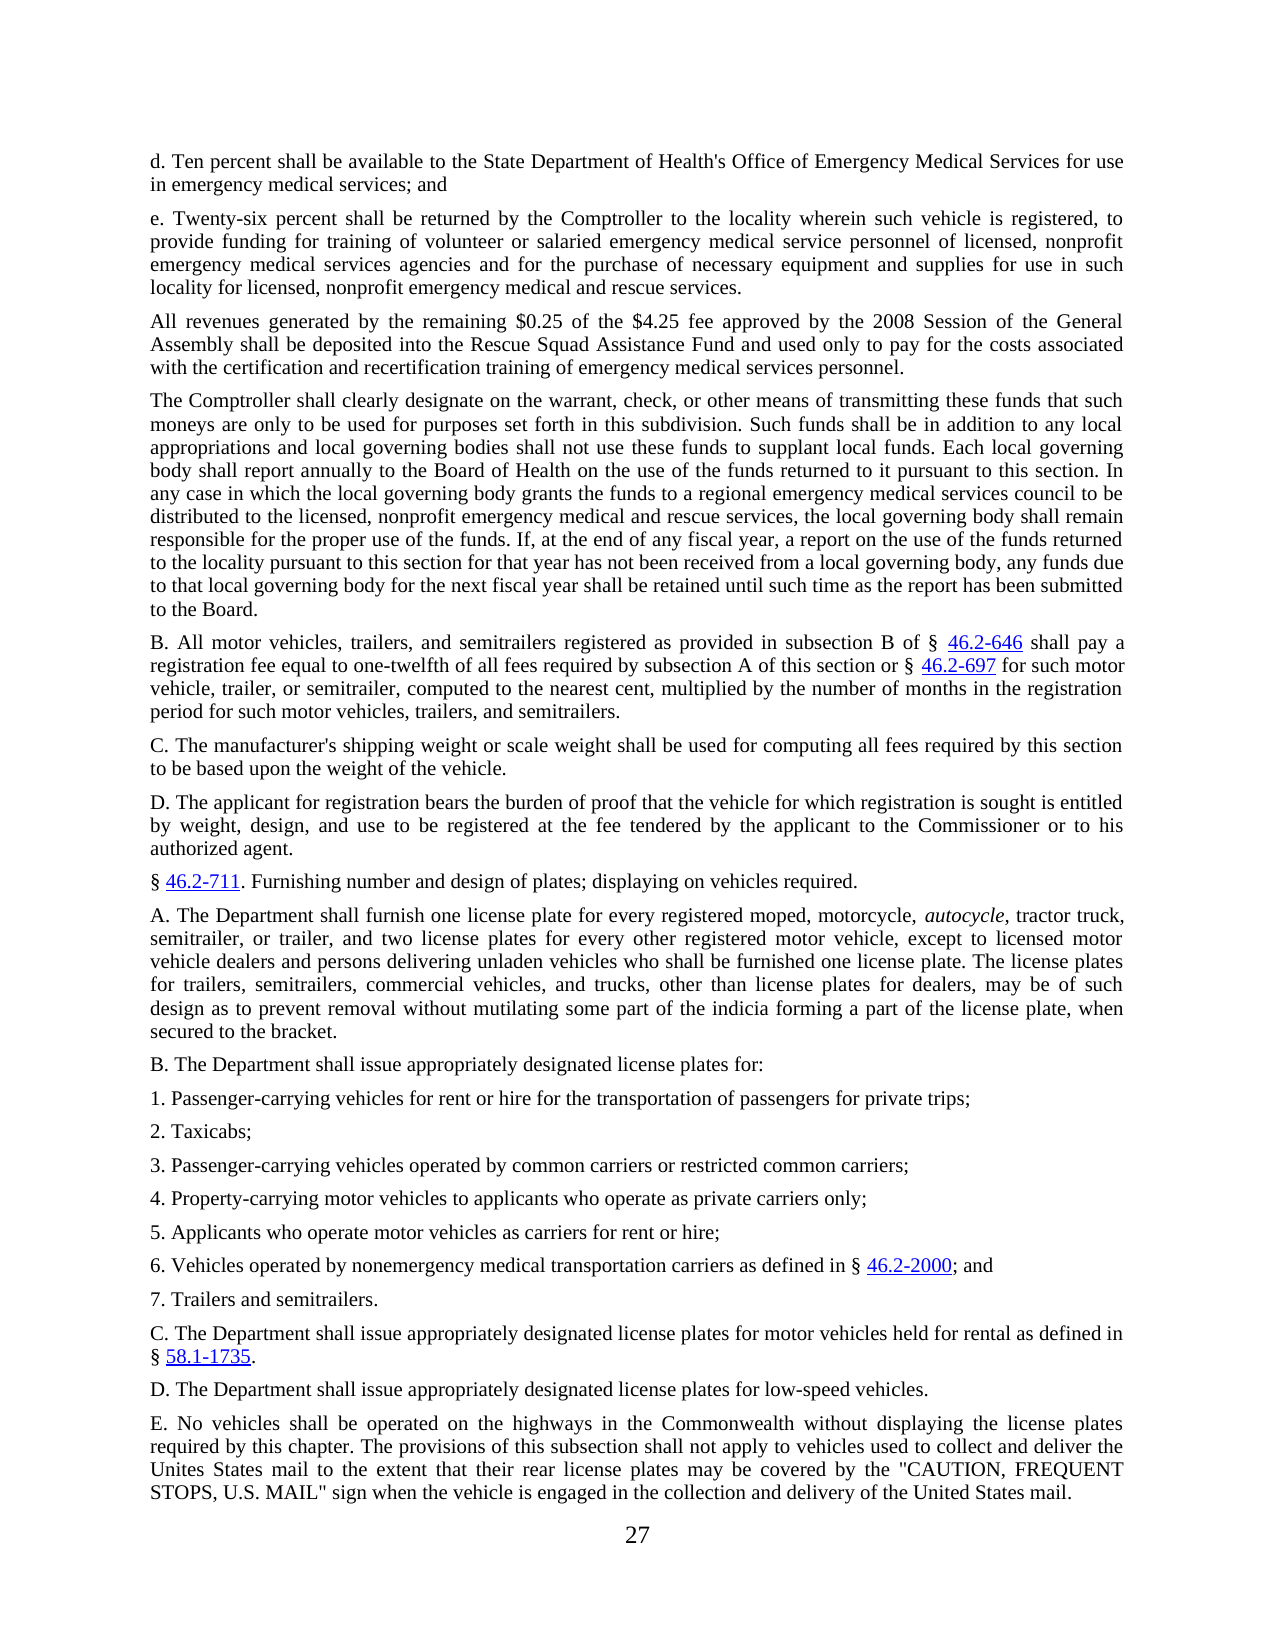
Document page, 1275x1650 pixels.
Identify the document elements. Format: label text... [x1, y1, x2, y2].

text 5. Applicants who operate motor vehicles as carriers for rent or hire; [150, 1221, 1125, 1244]
text D. The applicant for registration bears the burden of proof that the vehicle for which registration is sought is entitled by weight, design, and use to be registered at the fee tendered by the applicant to the Commissioner or to his authorized agent. [150, 791, 1125, 860]
text 6. Vehicles operated by nonemergency medical transportation carriers as defined in § 46.2-2000; and [150, 1254, 1125, 1277]
text C. The Department shall issue appropriately designated license plates for motor vehicles held for rental as defined in § 58.1-1735. [150, 1321, 1125, 1368]
text B. All motor vehicles, trailers, and semitrailers registered as provided in subsection B of § 46.2-646 shall pay a registration fee equal to one-twelfth of all fees required by subsection A of this section or § 46.2-697 for such motor vehicle, trailer, or semitrailer, computed to the nearest cent, multiplied by the number of months in the registration period for such motor vehicles, trailers, and semitrailers. [150, 631, 1125, 723]
text The Comptroller shall clearly designate on the warrant, check, or other means of transmitting these funds that such moneys are only to be used for purposes set forth in this subdivision. Such funds shall be in addition to any local appropriations and local governing bodies shall not use these funds to supplant local funds. Each local governing body shall report annually to the Board of Health on the use of the funds returned to it pursuant to this section. In any case in which the local governing body grants the funds to a regional emergency medical services council to be distributed to the licensed, nonprofit emergency medical and rescue services, the local governing body shall remain responsible for the proper use of the funds. If, at the end of any fiscal year, a report on the use of the funds returned to the locality pursuant to this section for that year has not been received from a local governing body, any funds due to that local governing body for the next fiscal year shall be retained until such time as the report has been submitted to the Board. [150, 389, 1125, 621]
text E. No vehicles shall be operated on the highways in the Commonwealth without displaying the license plates required by this chapter. The provisions of this subsection shall not apply to vehicles used to collect and deliver the Unites States mail to the extent that their rear license plates may be covered by the "CAUTION, FREQUENT STOPS, U.S. MAIL" sign when the vehicle is engaged in the collection and delivery of the United States mail. [150, 1412, 1125, 1504]
text A. The Department shall furnish one license plate for every registered moped, motorcycle, autocycle, tractor truck, semitrailer, or trailer, and two license plates for every other registered motor vehicle, except to licensed motor vehicle dealers and persons delivering unladen vehicles who shall be furnished one license plate. The license plates for trailers, semitrailers, commercial vehicles, and trucks, other than license plates for dealers, may be of such design as to prevent removal without mutilating some part of the indicia forming a part of the license plate, when secured to the bracket. [150, 904, 1125, 1043]
text 2. Taxicabs; [150, 1120, 1125, 1143]
text All revenues generated by the remaining $0.25 of the $4.25 fee approved by the 2008 Session of the General Assembly shall be deposited into the Rescue Squad Assistance Fund and used only to pay for the costs associated with the certification and recertification training of emergency medical services personnel. [150, 309, 1125, 379]
text C. The manufacturer's shipping weight or scale weight shall be used for computing all fees required by this section to be based upon the weight of the vehicle. [150, 734, 1125, 780]
text D. The Department shall issue appropriately designated license plates for low-speed vehicles. [150, 1378, 1125, 1401]
text 4. Property-carrying motor vehicles to applicants who operate as private carriers only; [150, 1187, 1125, 1210]
text B. The Department shall issue appropriately designated license plates for: [150, 1053, 1125, 1076]
text § 46.2-711. Furnishing number and design of plates; displaying on vehicles required. [150, 870, 1125, 893]
text e. Twenty-six percent shall be returned by the Comptroller to the locality wherein such vehicle is registered, to provide funding for training of volunteer or salaried emergency medical service personnel of licensed, nonprofit emergency medical services agencies and for the purchase of necessary equipment and supplies for use in such locality for licensed, nonprofit emergency medical and rescue services. [150, 207, 1125, 299]
text 3. Passenger-carrying vehicles operated by common carriers or restricted common carriers; [150, 1154, 1125, 1177]
text d. Ten percent shall be available to the State Department of Health's Office of Emergency Medical Services for use in emergency medical services; and [150, 150, 1125, 196]
text 7. Trailers and semitrailers. [150, 1288, 1125, 1311]
text 1. Passenger-carrying vehicles for rent or hire for the transportation of passengers for private trips; [150, 1087, 1125, 1110]
